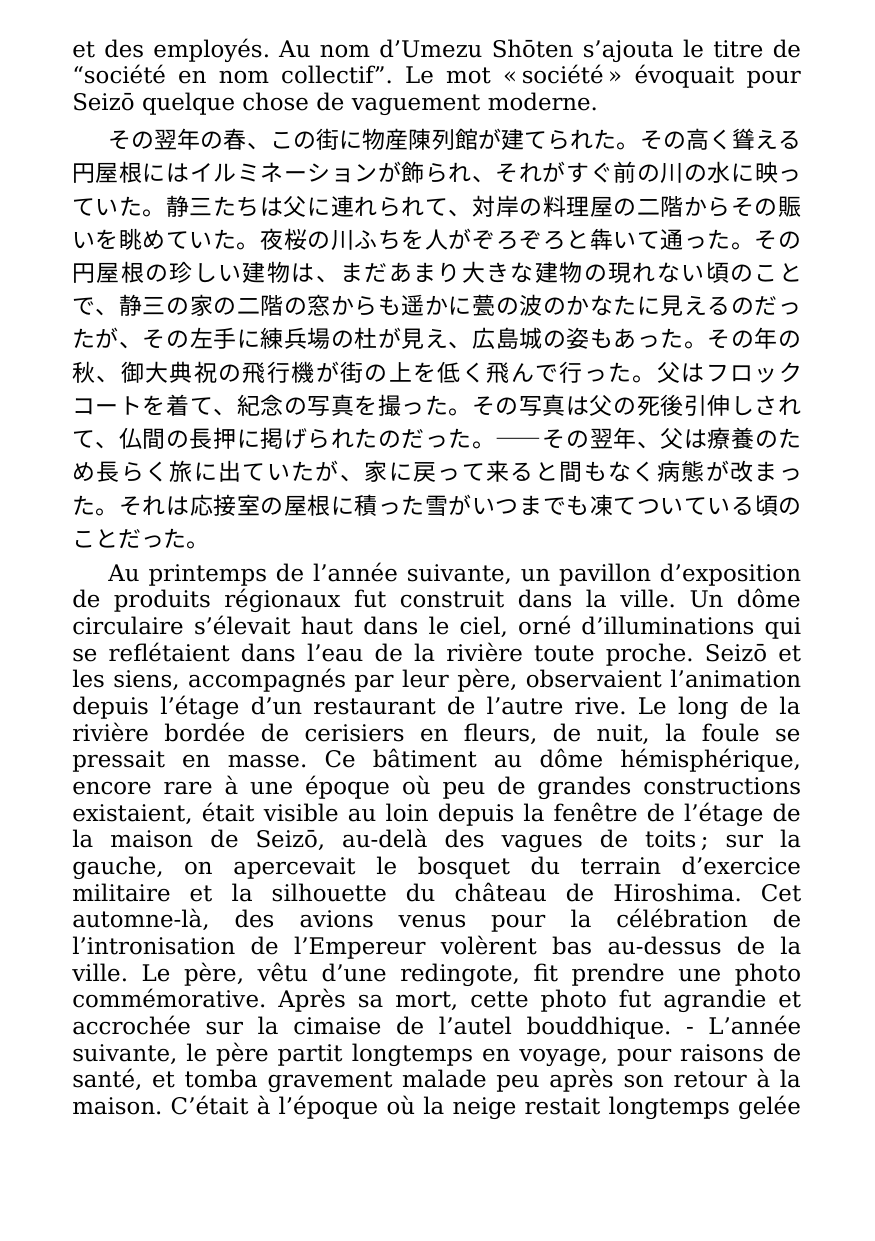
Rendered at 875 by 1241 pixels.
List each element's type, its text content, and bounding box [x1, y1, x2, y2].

text et des employés. Au nom d’Umezu Shōten s’ajouta le titre de “société en nom collectif”. Le mot « société » évoquait pour Seizō quelque chose de vaguement moderne. [72, 36, 802, 116]
text Au printemps de l’année suivante, un pavillon d’exposition de produits régionaux fut construit dans la ville. Un dôme circulaire s’élevait haut dans le ciel, orné d’illuminations qui se reflétaient dans l’eau de la rivière toute proche. Seizō et les siens, accompagnés par leur père, observaient l’animation depuis l’étage d’un restaurant de l’autre rive. Le long de la rivière bordée de cerisiers en fleurs, de nuit, la foule se pressait en masse. Ce bâtiment au dôme hémisphérique, encore rare à une époque où peu de grandes constructions existaient, était visible au loin depuis la fenêtre de l’étage de la maison de Seizō, au-delà des vagues de toits ; sur la gauche, on apercevait le bosquet du terrain d’exercice militaire et la silhouette du château de Hiroshima. Cet automne-là, des avions venus pour la célébration de l’intronisation de l’Empereur volèrent bas au-dessus de la ville. Le père, vêtu d’une redingote, fit prendre une photo commémorative. Après sa mort, cette photo fut agrandie et accrochée sur la cimaise de l’autel bouddhique. - L’année suivante, le père partit longtemps en voyage, pour raisons de santé, et tomba gravement malade peu après son retour à la maison. C’était à l’époque où la neige restait longtemps gelée [72, 560, 802, 1120]
text その翌年の春、この街に物産陳列館が建てられた。その高く聳える円屋根にはイルミネーションが飾られ、それがすぐ前の川の水に映っていた。静三たちは父に連れられて、対岸の料理屋の二階からその賑いを眺めていた。夜桜の川ふちを人がぞろぞろと犇いて通った。その円屋根の珍しい建物は、まだあまり大きな建物の現れない頃のことで、静三の家の二階の窓からも遥かに甍の波のかなたに見えるのだったが、その左手に練兵場の杜が見え、広島城の姿もあった。その年の秋、御大典祝の飛行機が街の上を低く飛んで行った。父はフロックコートを着て、紀念の写真を撮った。その写真は父の死後引伸しされて、仏間の長押に掲げられたのだった。――その翌年、父は療養のため長らく旅に出ていたが、家に戻って来ると間もなく病態が改まった。それは応接室の屋根に積った雪がいつまでも凍てついている頃のことだった。 [72, 122, 802, 554]
